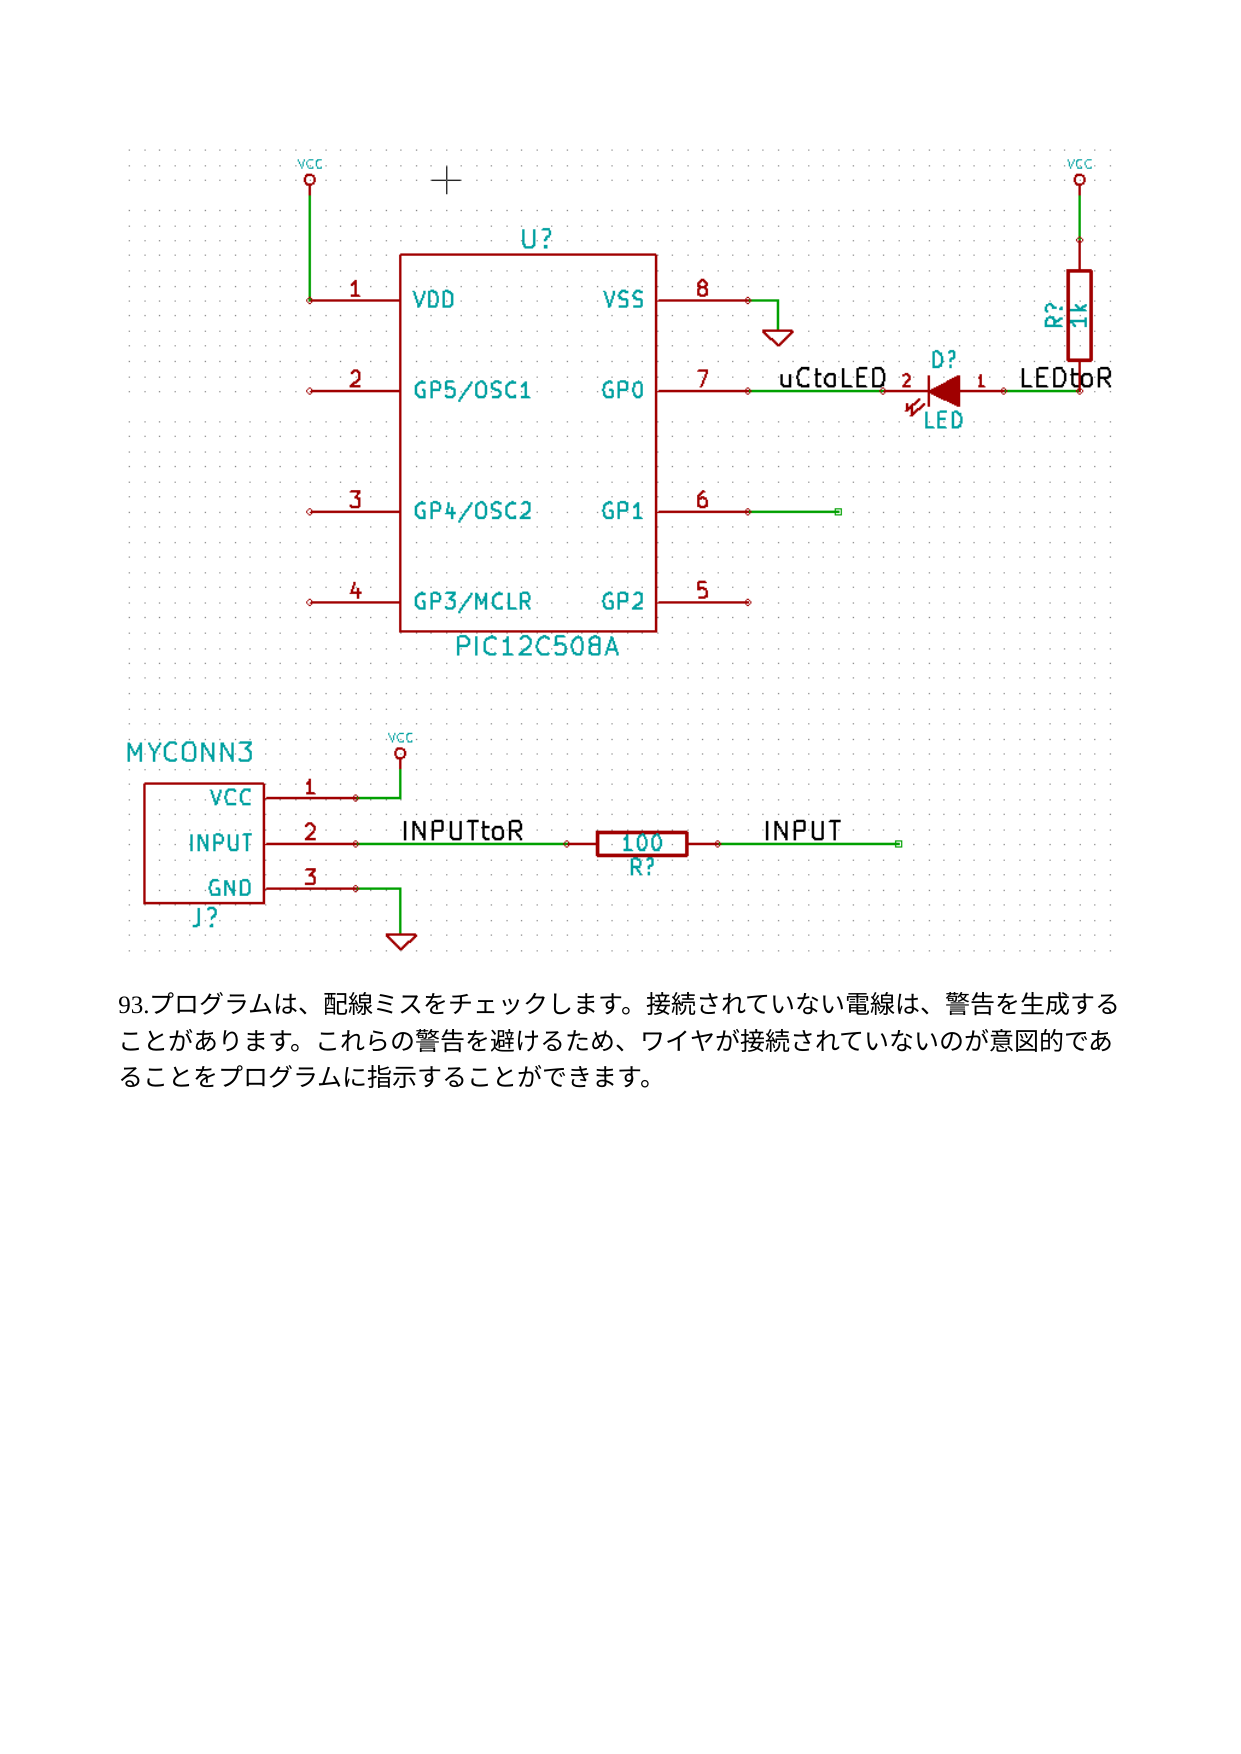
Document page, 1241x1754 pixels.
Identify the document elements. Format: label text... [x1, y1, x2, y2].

list プログラムは、配線ミスをチェックします。接続されていない電線は、警告を生成することがあります。これらの警告を避けるため、ワイヤが接続されていないのが意図的であることをプログラムに指示することができます。 [118, 985, 1122, 1093]
list [118, 118, 1122, 146]
